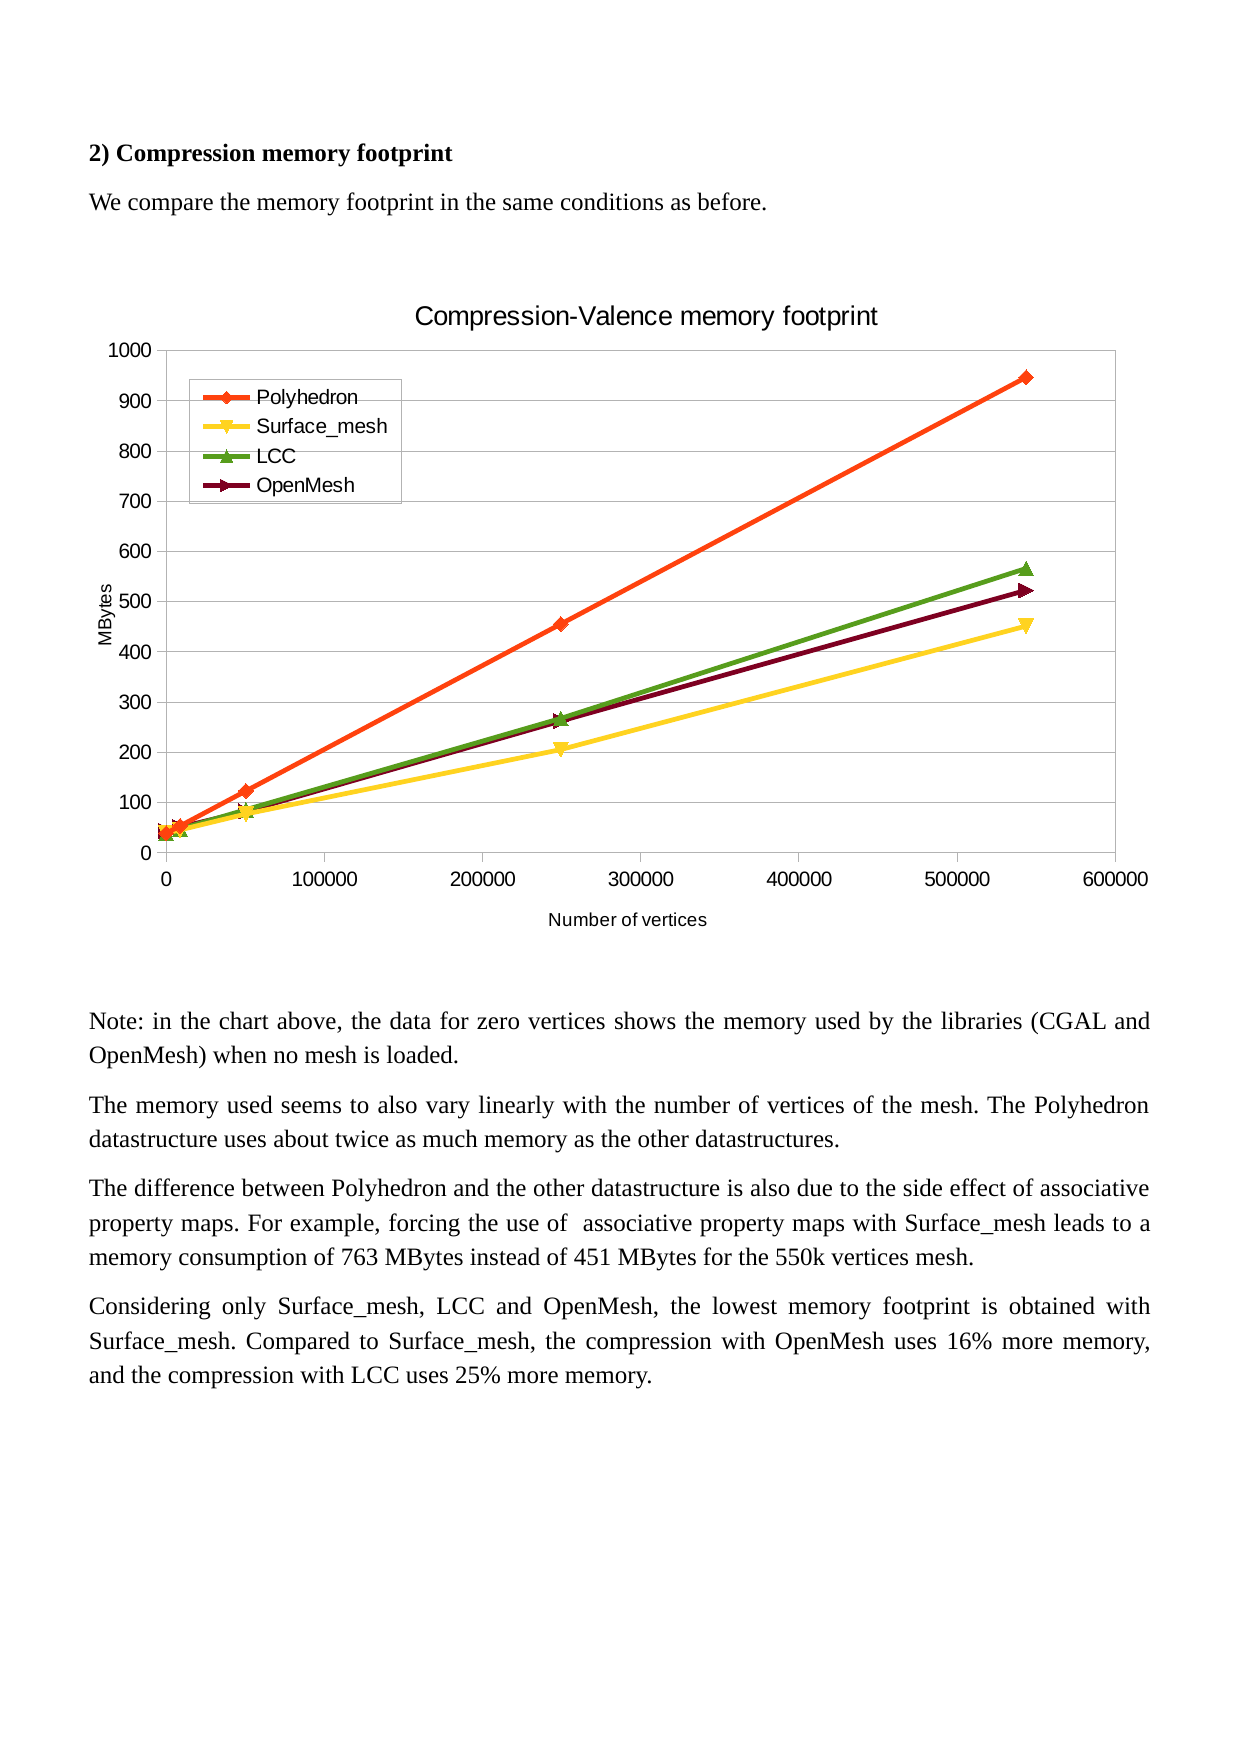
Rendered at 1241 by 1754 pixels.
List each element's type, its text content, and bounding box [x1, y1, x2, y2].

text 2) Compression memory footprint [88, 138, 1152, 166]
text We compare the memory footprint in the same conditions as before. [88, 187, 1152, 215]
text Note: in the chart above, the data for zero vertices shows the memory used by the libraries (CGAL and OpenMesh) when no mesh is loaded. [88, 1006, 1152, 1069]
text The difference between Polyhedron and the other datastructure is also due to the side effect of associative property maps. For example, forcing the use of associative property maps with Surface_mesh leads to a memory consumption of 763 MBytes instead of 451 MBytes for the 550k vertices mesh. [88, 1173, 1152, 1271]
text Considering only Surface_mesh, LCC and OpenMesh, the lowest memory footprint is obtained with Surface_mesh. Compared to Surface_mesh, the compression with OpenMesh uses 16% more memory, and the compression with LCC uses 25% more memory. [88, 1291, 1152, 1389]
text The memory used seems to also vary linearly with the number of vertices of the mesh. The Polyhedron datastructure uses about twice as much memory as the other datastructures. [88, 1090, 1152, 1153]
